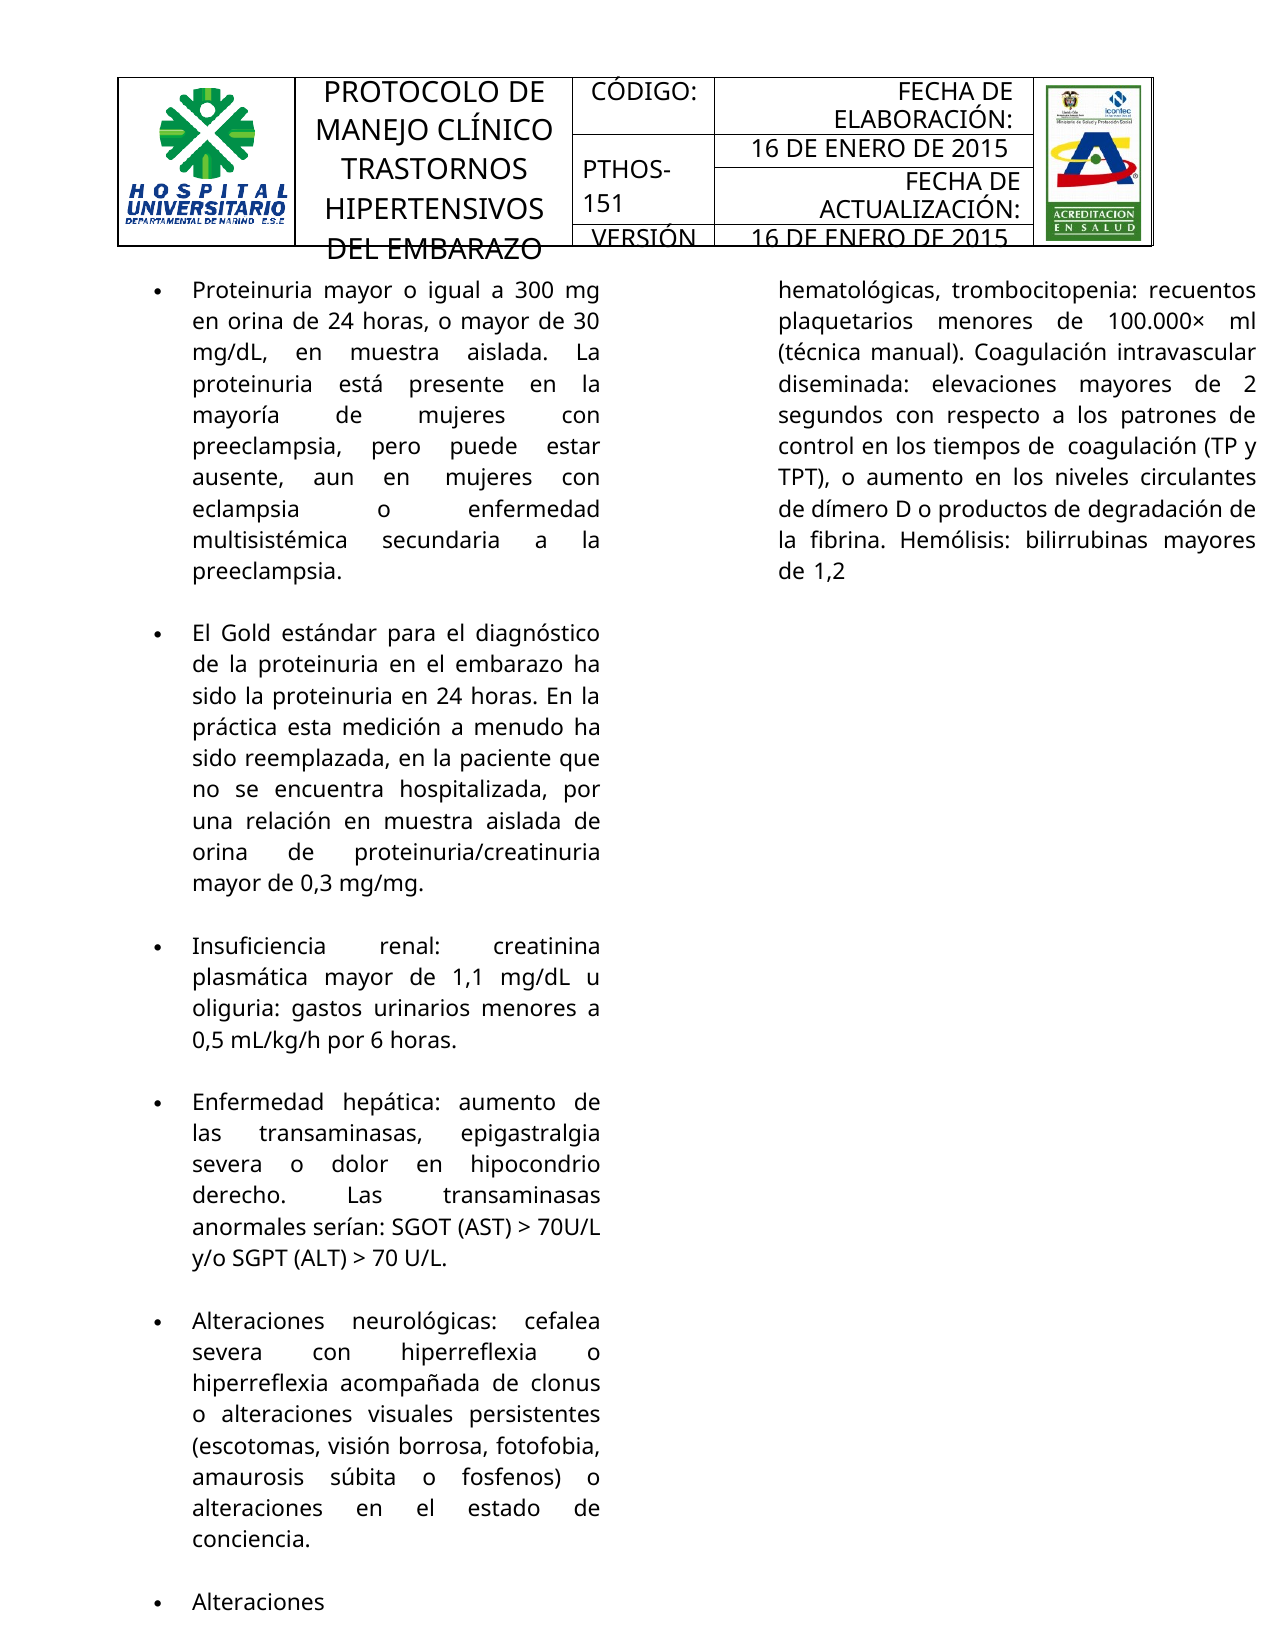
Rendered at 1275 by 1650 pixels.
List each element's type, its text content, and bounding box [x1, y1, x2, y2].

list Alteraciones [154, 1586, 601, 1617]
list Enfermedad hepática: aumento de las transaminasas, epigastralgia severa o dolor en hipocondrio derecho. Las transaminasas anormales serían: SGOT (AST) > 70U/L y/o SGPT (ALT) > 70 U/L. [154, 1086, 601, 1273]
picture [1045, 85, 1142, 241]
list Insuficiencia renal: creatinina plasmática mayor de 1,1 mg/dL u oliguria: gastos urinarios menores a 0,5 mL/kg/h por 6 horas. [154, 930, 601, 1055]
picture [125, 88, 288, 224]
list El Gold estándar para el diagnóstico de la proteinuria en el embarazo ha sido la proteinuria en 24 horas. En la práctica esta medición a menudo ha sido reemplazada, en la paciente que no se encuentra hospitalizada, por una relación en muestra aislada de orina de proteinuria/creatinuria mayor de 0,3 mg/mg. [154, 617, 601, 898]
list Proteinuria mayor o igual a 300 mg en orina de 24 horas, o mayor de 30 mg/dL, en muestra aislada. La proteinuria está presente en la mayoría de mujeres con preeclampsia, pero puede estar ausente, aun en mujeres con eclampsia o enfermedad multisistémica secundaria a la preeclampsia. [154, 274, 601, 586]
list Alteraciones neurológicas: cefalea severa con hiperreflexia o hiperreflexia acompañada de clonus o alteraciones visuales persistentes (escotomas, visión borrosa, fotofobia, amaurosis súbita o fosfenos) o alteraciones en el estado de conciencia. [154, 1304, 601, 1554]
list hematológicas, trombocitopenia: recuentos plaquetarios menores de 100.000× ml (técnica manual). Coagulación intravascular diseminada: elevaciones mayores de 2 segundos con respecto a los patrones de control en los tiempos de coagulación (TP y TPT), o aumento en los niveles circulantes de dímero D o productos de degradación de la fibrina. Hemólisis: bilirrubinas mayores de 1,2 [740, 274, 1256, 586]
